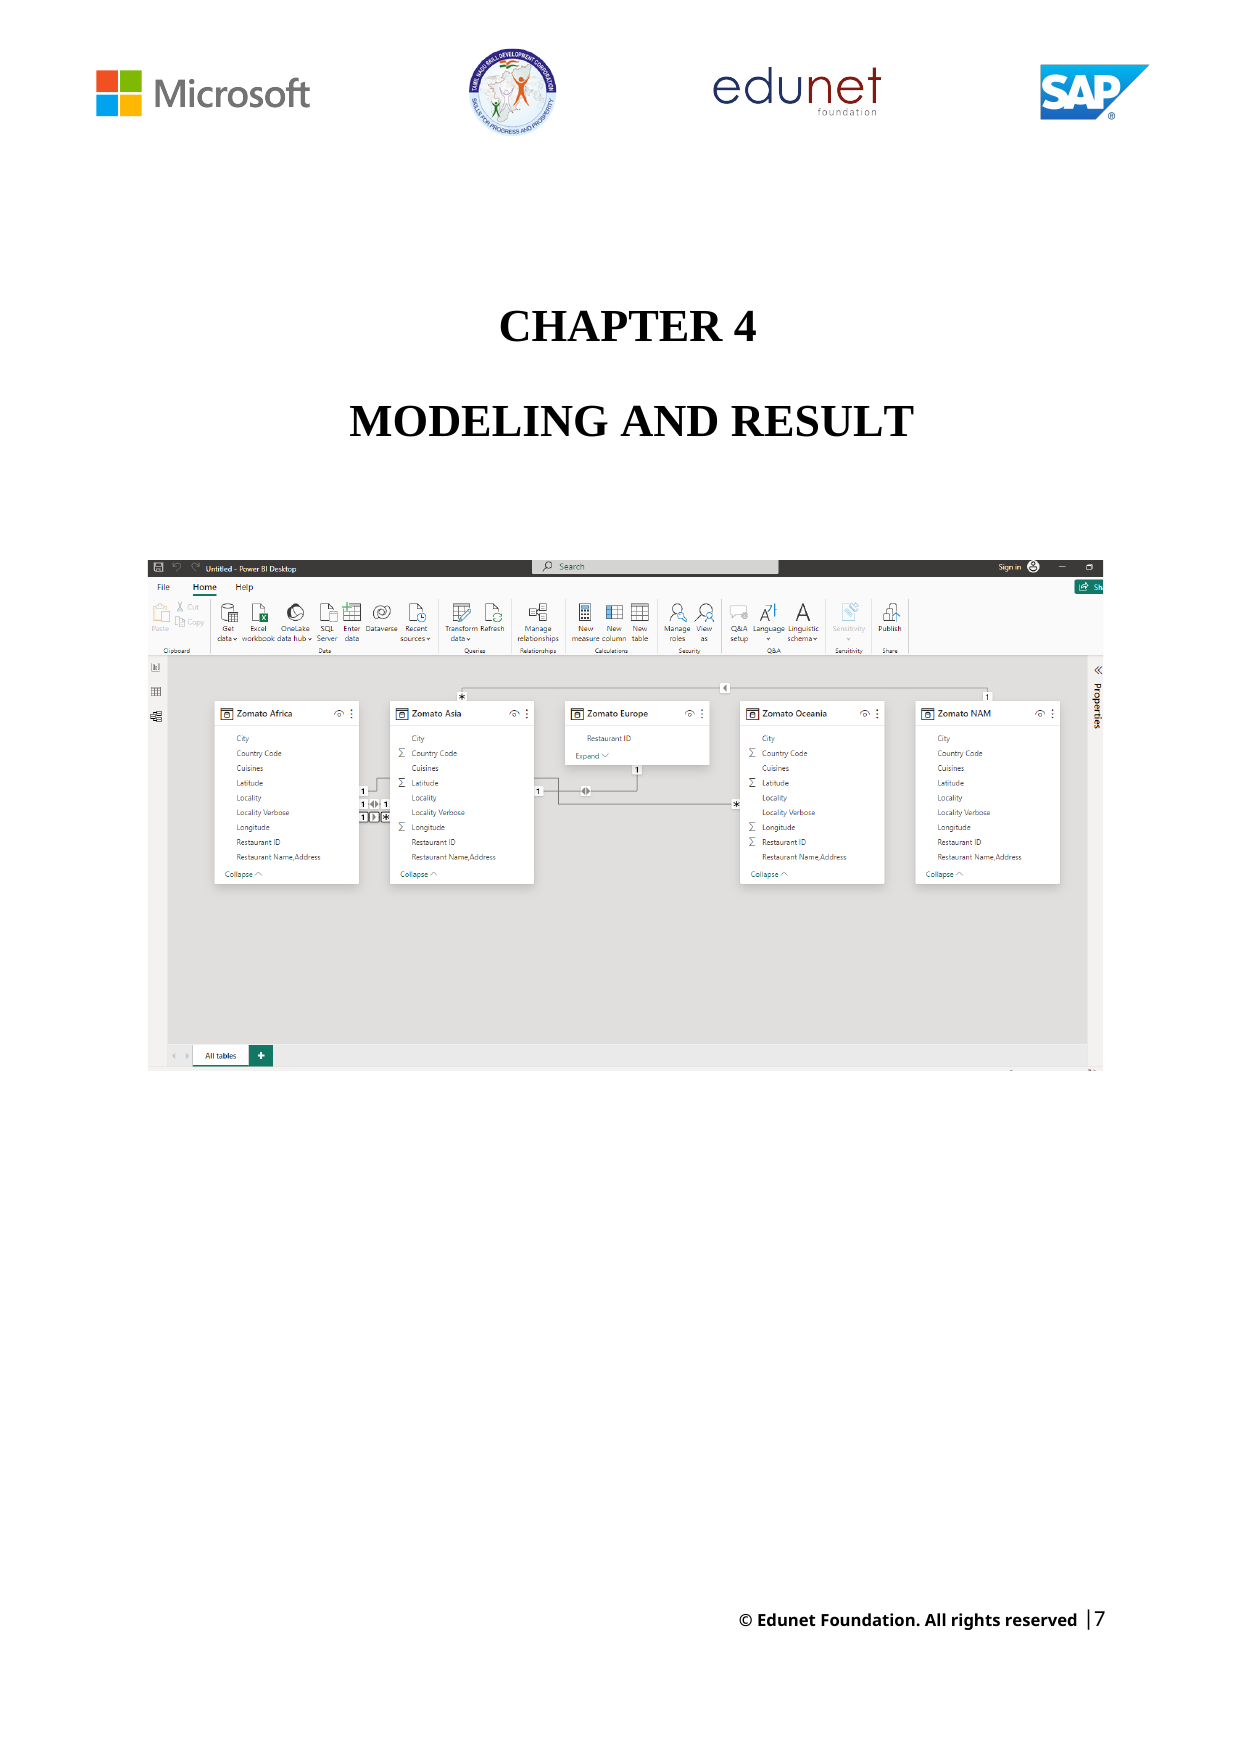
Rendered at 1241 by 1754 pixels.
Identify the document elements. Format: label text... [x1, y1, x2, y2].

text CHAPTER 4 [150, 298, 1105, 351]
text MODELING AND RESULT [150, 394, 1105, 447]
